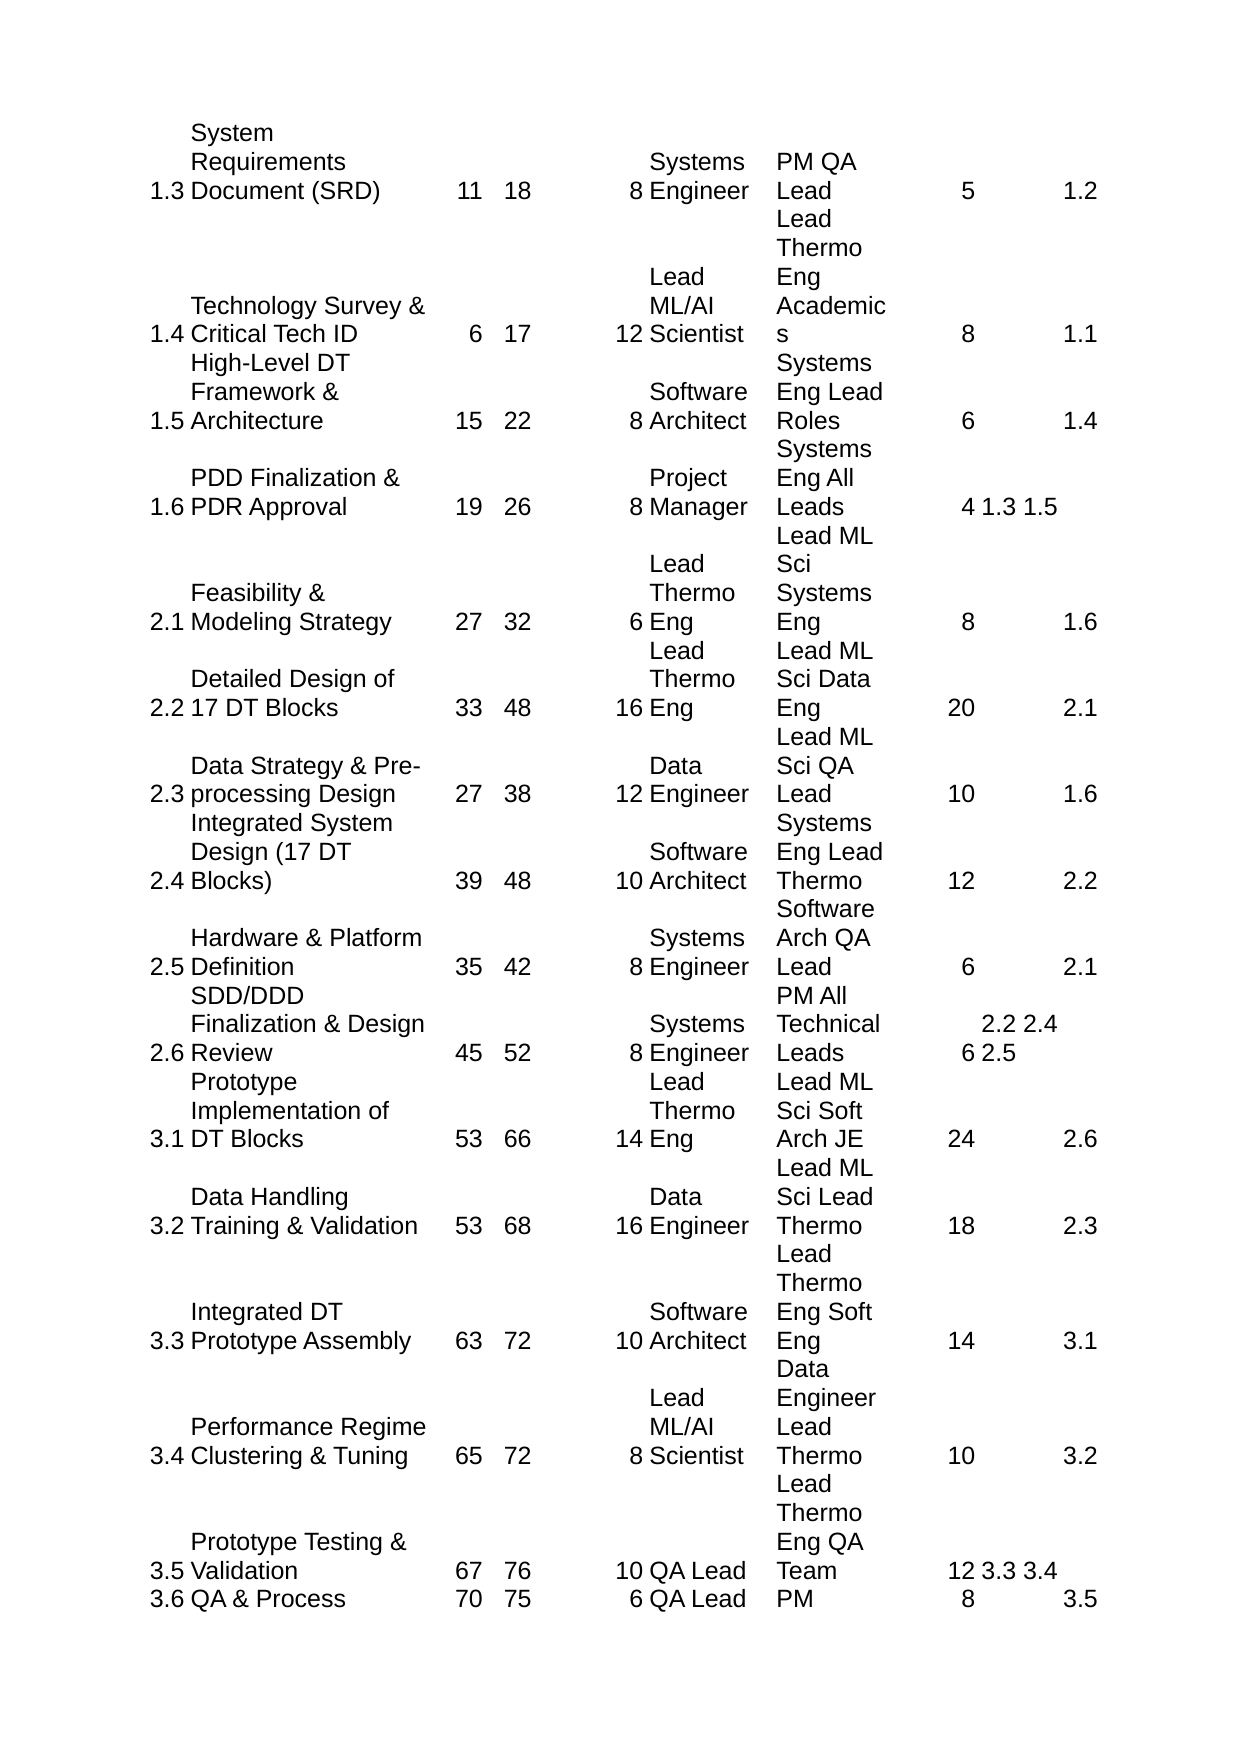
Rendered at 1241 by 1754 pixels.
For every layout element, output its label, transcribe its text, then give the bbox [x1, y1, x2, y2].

table_cell 8 [896, 521, 978, 636]
table_cell 6 [896, 894, 978, 981]
table_cell 2.2 [978, 808, 1101, 894]
table_cell 12 [534, 722, 646, 808]
table_cell 1.1 [978, 204, 1101, 348]
table_cell 1.3 [118, 118, 187, 204]
table_cell 17 [486, 204, 534, 348]
table_cell 6 [896, 981, 978, 1067]
table_cell 2.1 [978, 636, 1101, 722]
table_cell 6 [534, 521, 646, 636]
table_cell 6 [431, 204, 486, 348]
table_cell 12 [896, 1469, 978, 1584]
table_cell 1.6 [978, 521, 1101, 636]
table_cell 22 [486, 348, 534, 434]
table_cell QA & Process [187, 1584, 431, 1613]
table_cell PDD Finalization & PDR Approval [187, 434, 431, 521]
table_cell 67 [431, 1469, 486, 1584]
table_cell 1.2 [978, 118, 1101, 204]
table_cell 3.5 [118, 1469, 187, 1584]
table_cell 3.2 [118, 1153, 187, 1239]
table_cell 12 [896, 808, 978, 894]
table_cell Data Strategy & Pre-processing Design [187, 722, 431, 808]
table_cell 3.3 3.4 [978, 1469, 1101, 1584]
table_cell Prototype Implementation of DT Blocks [187, 1067, 431, 1153]
table_cell PM QA Lead [773, 118, 896, 204]
table_cell Lead ML/AI Scientist [646, 1354, 773, 1469]
table_cell 4 [896, 434, 978, 521]
table_cell 10 [534, 1239, 646, 1354]
table_cell Project Manager [646, 434, 773, 521]
table_cell 2.3 [118, 722, 187, 808]
table_cell 19 [431, 434, 486, 521]
table_cell 8 [896, 204, 978, 348]
table_cell Lead Thermo Eng Academics [773, 204, 896, 348]
table_cell Software Architect [646, 1239, 773, 1354]
table_cell Feasibility & Modeling Strategy [187, 521, 431, 636]
table_cell Integrated System Design (17 DT Blocks) [187, 808, 431, 894]
table_cell 14 [896, 1239, 978, 1354]
table_cell Systems Engineer [646, 894, 773, 981]
table_cell 63 [431, 1239, 486, 1354]
table_cell Lead Thermo Eng [646, 636, 773, 722]
table_cell SDD/DDD Finalization & Design Review [187, 981, 431, 1067]
table_cell 32 [486, 521, 534, 636]
table_cell 1.4 [978, 348, 1101, 434]
table_cell Technology Survey & Critical Tech ID [187, 204, 431, 348]
table_cell Systems Eng All Leads [773, 434, 896, 521]
table_cell 52 [486, 981, 534, 1067]
table_cell 18 [486, 118, 534, 204]
table_cell 24 [896, 1067, 978, 1153]
table_cell 8 [534, 434, 646, 521]
table_cell 27 [431, 521, 486, 636]
table_cell 6 [534, 1584, 646, 1613]
table_cell QA Lead [646, 1469, 773, 1584]
table_cell 2.6 [118, 981, 187, 1067]
table_cell 35 [431, 894, 486, 981]
table_cell 26 [486, 434, 534, 521]
table_cell 15 [431, 348, 486, 434]
table_cell 3.2 [978, 1354, 1101, 1469]
table_cell 42 [486, 894, 534, 981]
table_cell 72 [486, 1354, 534, 1469]
table_cell 16 [534, 1153, 646, 1239]
table_cell 2.1 [118, 521, 187, 636]
table_cell 38 [486, 722, 534, 808]
table_cell QA Lead [646, 1584, 773, 1613]
table_cell Lead ML Sci Systems Eng [773, 521, 896, 636]
table_cell 10 [896, 722, 978, 808]
table_cell 3.1 [118, 1067, 187, 1153]
table_cell Data Handling Training & Validation [187, 1153, 431, 1239]
table_cell Lead Thermo Eng Soft Eng [773, 1239, 896, 1354]
table_cell 5 [896, 118, 978, 204]
table_cell PM All Technical Leads [773, 981, 896, 1067]
table_cell 10 [896, 1354, 978, 1469]
table_cell Software Architect [646, 348, 773, 434]
table_cell 10 [534, 808, 646, 894]
table_cell 10 [534, 1469, 646, 1584]
table_cell 11 [431, 118, 486, 204]
table_cell 8 [896, 1584, 978, 1613]
table_cell 20 [896, 636, 978, 722]
table_cell 39 [431, 808, 486, 894]
table_cell Data Engineer [646, 722, 773, 808]
table_cell Data Engineer [646, 1153, 773, 1239]
table_cell 6 [896, 348, 978, 434]
table_cell 3.1 [978, 1239, 1101, 1354]
table_cell High-Level DT Framework & Architecture [187, 348, 431, 434]
table_cell Lead Thermo Eng [646, 521, 773, 636]
table_cell 8 [534, 348, 646, 434]
table_cell System Requirements Document (SRD) [187, 118, 431, 204]
table_cell Lead ML/AI Scientist [646, 204, 773, 348]
table_cell 48 [486, 808, 534, 894]
table_cell Prototype Testing & Validation [187, 1469, 431, 1584]
table_cell 1.3 1.5 [978, 434, 1101, 521]
table_cell 2.5 [118, 894, 187, 981]
table_cell 2.1 [978, 894, 1101, 981]
table_cell Systems Engineer [646, 118, 773, 204]
table_cell Software Architect [646, 808, 773, 894]
table_cell 16 [534, 636, 646, 722]
table_cell 2.2 [118, 636, 187, 722]
table_cell 1.5 [118, 348, 187, 434]
table_cell 72 [486, 1239, 534, 1354]
table_cell Lead Thermo Eng QA Team [773, 1469, 896, 1584]
table_cell 75 [486, 1584, 534, 1613]
table_cell 68 [486, 1153, 534, 1239]
table_cell 2.6 [978, 1067, 1101, 1153]
table_cell Systems Eng Lead Roles [773, 348, 896, 434]
table_cell 27 [431, 722, 486, 808]
table_cell 3.3 [118, 1239, 187, 1354]
table_cell 48 [486, 636, 534, 722]
table_cell 8 [534, 118, 646, 204]
table_cell 3.4 [118, 1354, 187, 1469]
table_cell 1.6 [118, 434, 187, 521]
table_cell Performance Regime Clustering & Tuning [187, 1354, 431, 1469]
table_cell Data Engineer Lead Thermo [773, 1354, 896, 1469]
table_cell 53 [431, 1067, 486, 1153]
table_cell 8 [534, 1354, 646, 1469]
table_cell 12 [534, 204, 646, 348]
table_cell 2.4 [118, 808, 187, 894]
table_cell 18 [896, 1153, 978, 1239]
table_cell 53 [431, 1153, 486, 1239]
table_cell Software Arch QA Lead [773, 894, 896, 981]
table_cell PM [773, 1584, 896, 1613]
table_cell Lead Thermo Eng [646, 1067, 773, 1153]
table_cell 1.6 [978, 722, 1101, 808]
table_cell 76 [486, 1469, 534, 1584]
table_cell 2.3 [978, 1153, 1101, 1239]
table_cell 3.6 [118, 1584, 187, 1613]
table_cell 65 [431, 1354, 486, 1469]
table_cell Hardware & Platform Definition [187, 894, 431, 981]
table_cell Systems Engineer [646, 981, 773, 1067]
table_cell Integrated DT Prototype Assembly [187, 1239, 431, 1354]
table_cell 8 [534, 894, 646, 981]
table_cell 1.4 [118, 204, 187, 348]
table_cell 45 [431, 981, 486, 1067]
table_cell 3.5 [978, 1584, 1101, 1613]
table_cell 8 [534, 981, 646, 1067]
table_cell 66 [486, 1067, 534, 1153]
table_cell Lead ML Sci Lead Thermo [773, 1153, 896, 1239]
table_cell 70 [431, 1584, 486, 1613]
table_cell Lead ML Sci Soft Arch JE [773, 1067, 896, 1153]
table_cell 14 [534, 1067, 646, 1153]
table_cell 33 [431, 636, 486, 722]
table_cell Lead ML Sci Data Eng [773, 636, 896, 722]
table_cell Detailed Design of 17 DT Blocks [187, 636, 431, 722]
table_cell 2.2 2.4 2.5 [978, 981, 1101, 1067]
table_cell Systems Eng Lead Thermo [773, 808, 896, 894]
table_cell Lead ML Sci QA Lead [773, 722, 896, 808]
